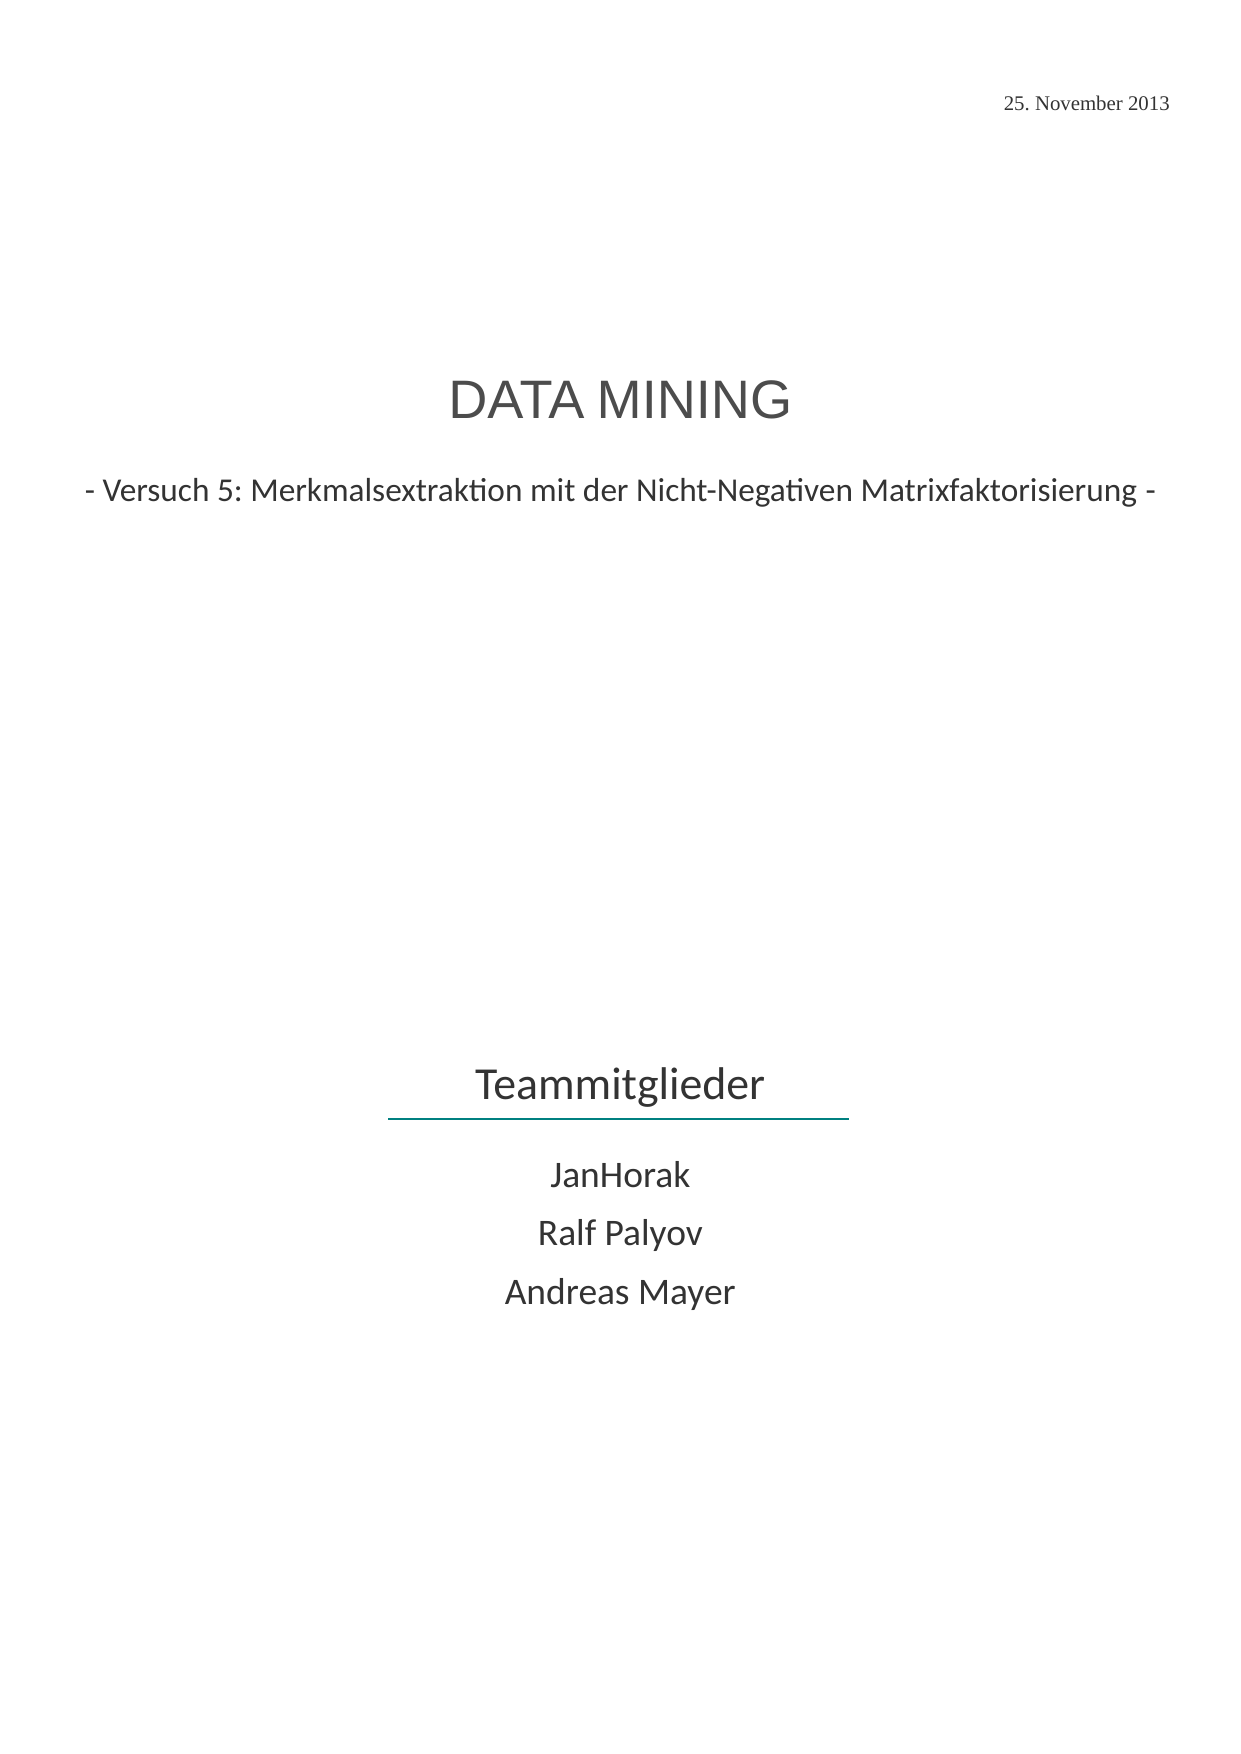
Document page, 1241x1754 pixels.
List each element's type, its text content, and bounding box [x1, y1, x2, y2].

subtitle Andreas Mayer [71, 1268, 1169, 1313]
subtitle Data Mining [71, 368, 1169, 430]
subtitle Teammitglieder [71, 1055, 1169, 1111]
subtitle Ralf Palyov [71, 1209, 1169, 1255]
subtitle JanHorak [71, 1151, 1169, 1197]
subtitle - Versuch 5: Merkmalsextraktion mit der Nicht-Negativen Matrixfaktorisierung - [71, 469, 1169, 510]
